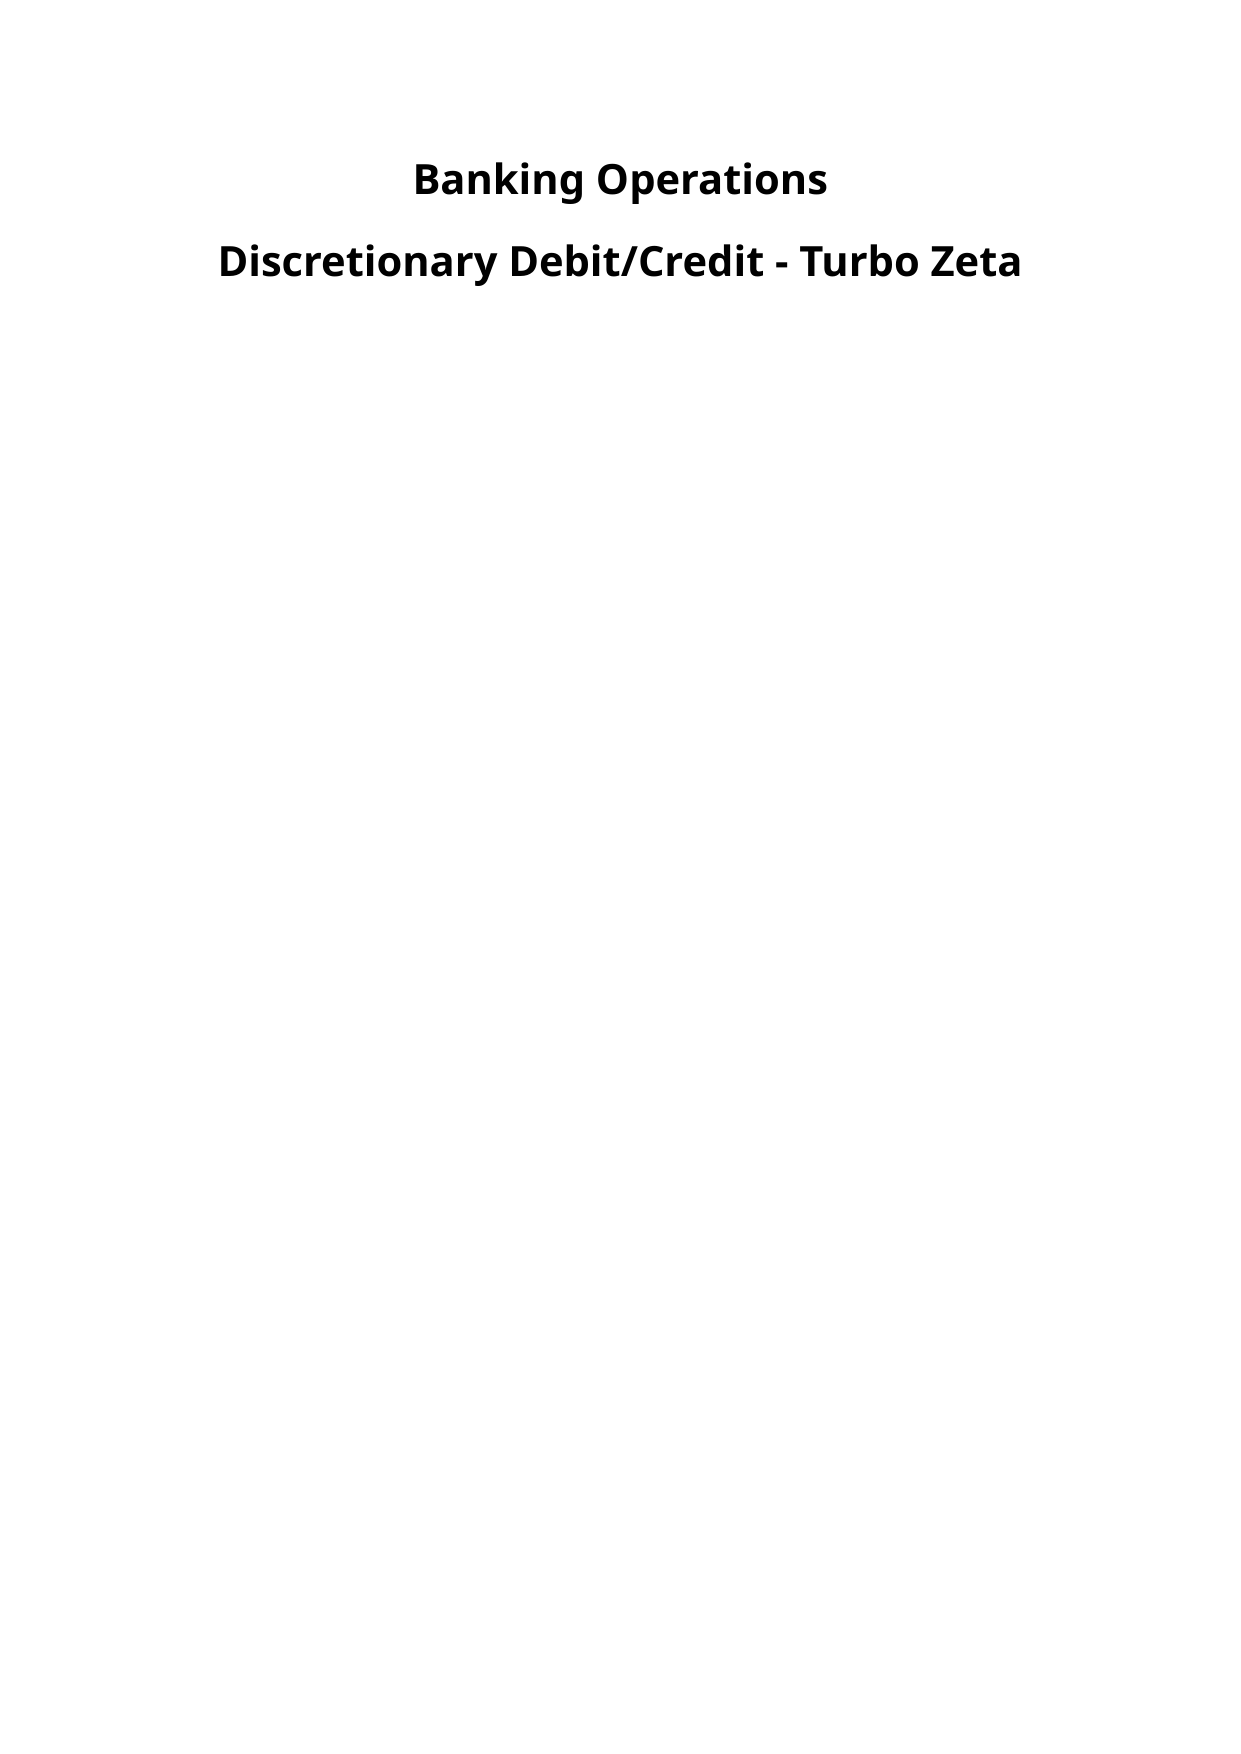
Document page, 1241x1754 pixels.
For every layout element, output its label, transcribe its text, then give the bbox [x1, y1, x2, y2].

text Discretionary Debit/Credit - Turbo Zeta [150, 232, 1090, 289]
text Banking Operations [150, 150, 1090, 207]
